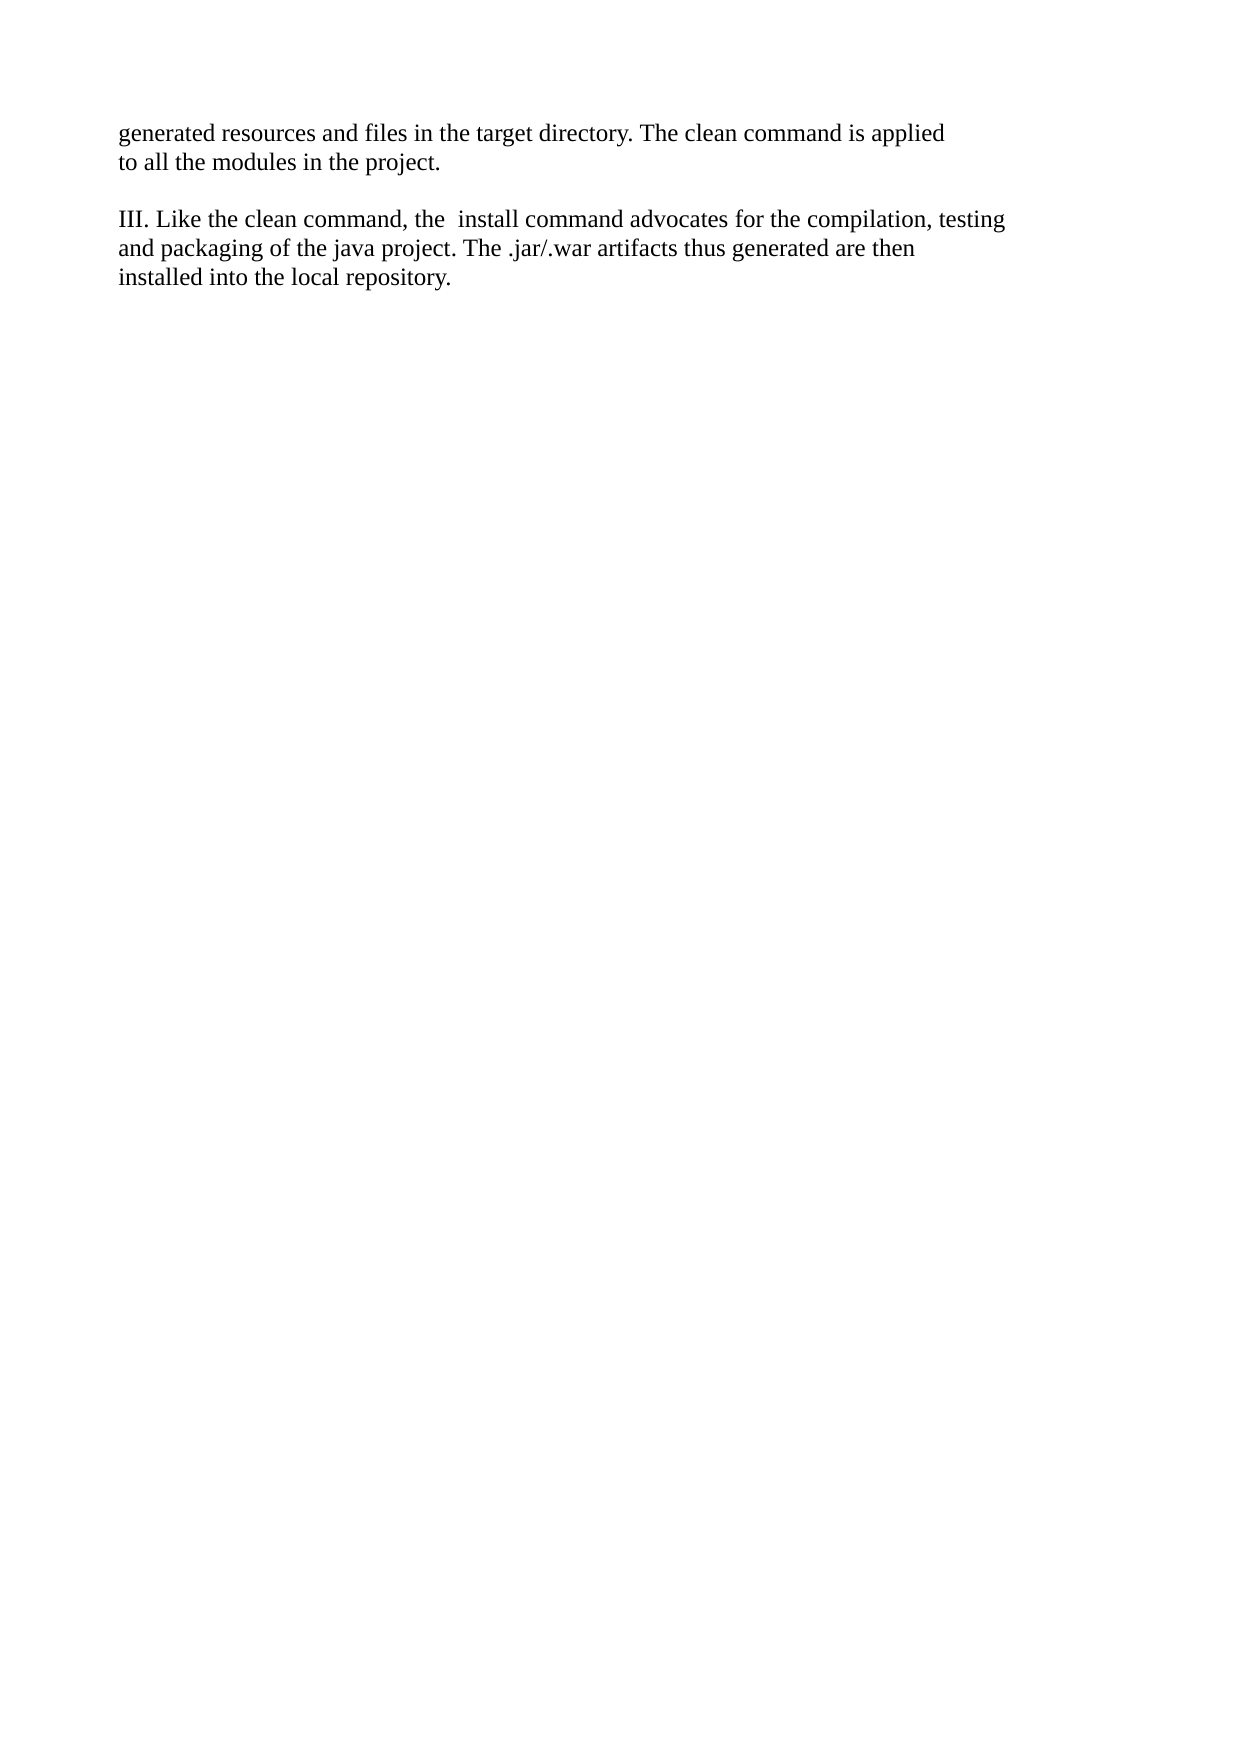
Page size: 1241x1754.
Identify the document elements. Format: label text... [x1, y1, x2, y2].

text installed into the local repository. [118, 262, 1122, 291]
text III. Like the clean command, the ​ install​ command advocates for the compilation, testing [118, 204, 1122, 233]
text generated resources and files in the target directory. The clean command is applied [118, 118, 1122, 147]
text and packaging of the java project. The .jar/.war artifacts thus generated are then [118, 233, 1122, 262]
text to all the modules in the project. [118, 147, 1122, 176]
